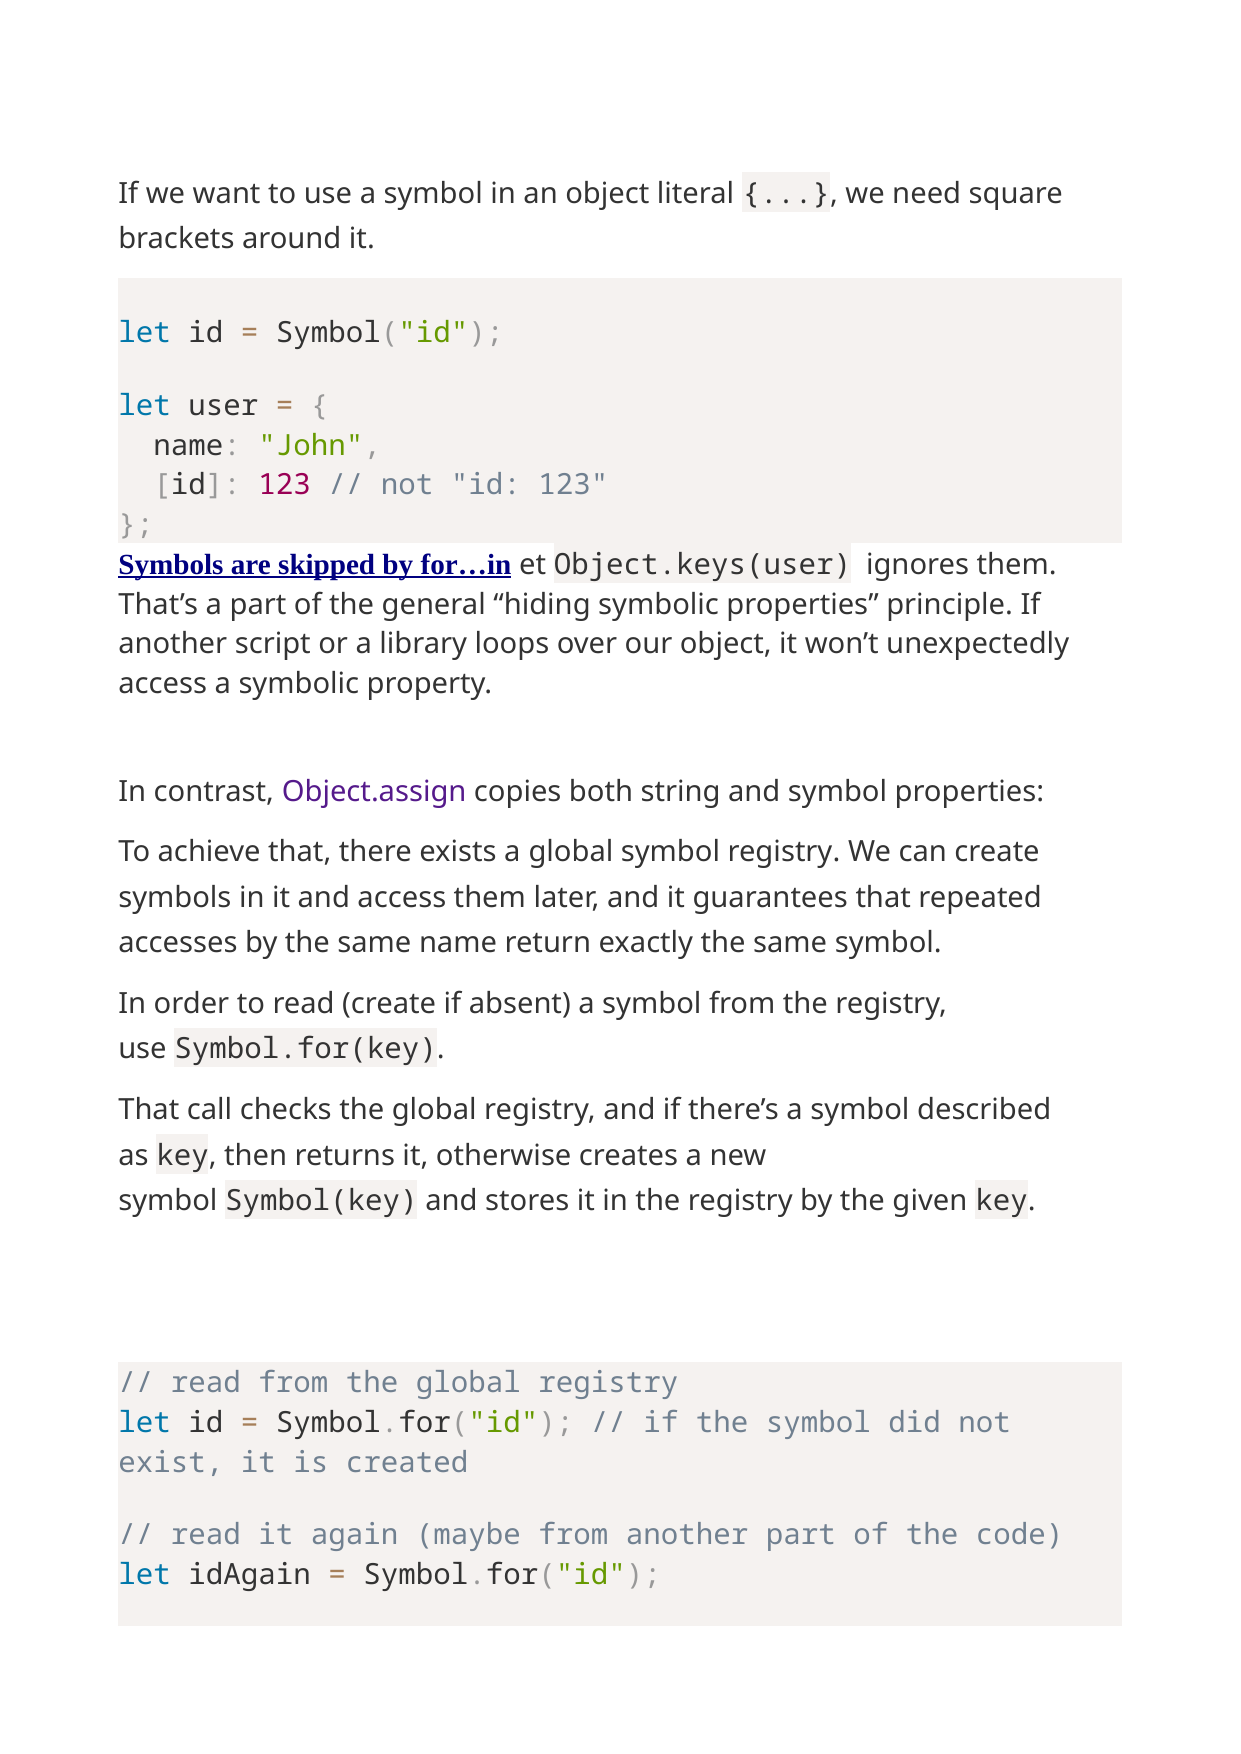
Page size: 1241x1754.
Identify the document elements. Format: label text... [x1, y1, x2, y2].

text }; [118, 503, 1122, 543]
text let id = Symbol.for("id"); // if the symbol did not exist, it is created [118, 1401, 1122, 1481]
text name: "John", [118, 424, 1122, 464]
text [id]: 123 // not "id: 123" [118, 464, 1122, 503]
text // read from the global registry [118, 1362, 1122, 1401]
text That call checks the global registry, and if there’s a symbol described as key, then returns it, otherwise creates a new symbol Symbol(key) and stores it in the registry by the given key. [118, 1088, 1122, 1219]
text If we want to use a symbol in an object literal {...}, we need square brackets around it. [118, 172, 1122, 257]
subtitle Symbols are skipped by for…in et Object.keys(user) ignores them. That’s a part of the general “hiding symbolic properties” principle. If another script or a library loops over our object, it won’t unexpectedly access a symbolic property. [118, 543, 1122, 702]
text // read it again (maybe from another part of the code) [118, 1514, 1122, 1553]
text let id = Symbol("id"); [118, 311, 1122, 351]
text In contrast, Object.assign copies both string and symbol properties: [118, 770, 1122, 810]
text let idAgain = Symbol.for("id"); [118, 1553, 1122, 1593]
text let user = { [118, 384, 1122, 424]
text To achieve that, there exists a global symbol registry. We can create symbols in it and access them later, and it guarantees that repeated accesses by the same name return exactly the same symbol. [118, 830, 1122, 961]
text In order to read (create if absent) a symbol from the registry, use Symbol.for(key). [118, 982, 1122, 1067]
